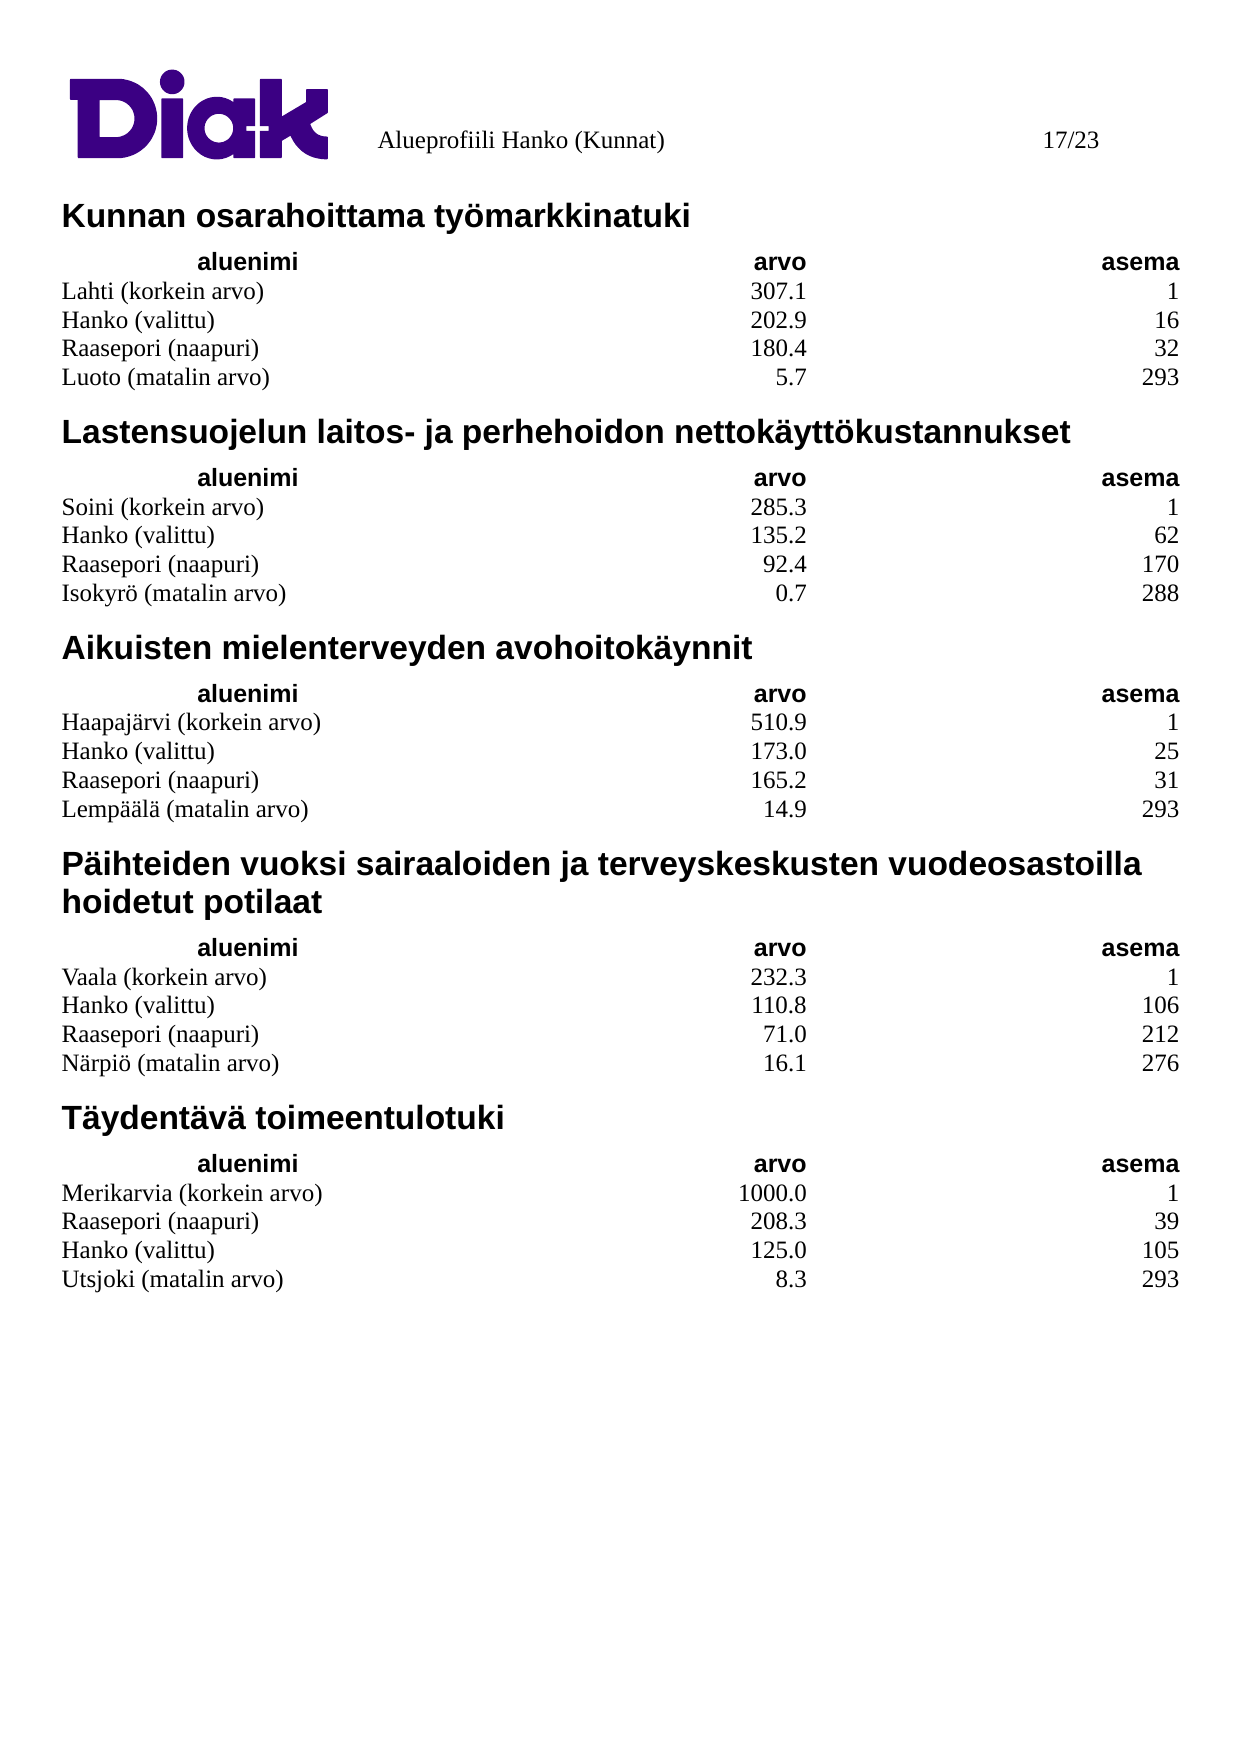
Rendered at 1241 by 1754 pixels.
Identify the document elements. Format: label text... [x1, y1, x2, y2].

subtitle Kunnan osarahoittama työmarkkinatuki [61, 196, 1179, 235]
table_cell 0.7 [434, 578, 806, 607]
table_cell 1000.0 [434, 1178, 806, 1206]
table_cell 32 [806, 334, 1179, 362]
subtitle Täydentävä toimeentulotuki [61, 1098, 1179, 1136]
table_cell 8.3 [434, 1264, 806, 1293]
table_cell 105 [806, 1235, 1179, 1264]
table_cell Soini (korkein arvo) [61, 492, 434, 521]
table_header aluenimi [61, 933, 434, 962]
table_cell 1 [806, 492, 1179, 521]
table_cell Hanko (valittu) [61, 521, 434, 549]
table_cell 92.4 [434, 549, 806, 578]
table_cell 293 [806, 794, 1179, 822]
table_cell 212 [806, 1019, 1179, 1048]
table_cell 25 [806, 736, 1179, 765]
table_cell Merikarvia (korkein arvo) [61, 1178, 434, 1206]
table_cell 39 [806, 1206, 1179, 1235]
table_cell 202.9 [434, 305, 806, 333]
table_cell Hanko (valittu) [61, 1235, 434, 1264]
table_header aluenimi [61, 463, 434, 492]
table_cell 110.8 [434, 991, 806, 1019]
subtitle Aikuisten mielenterveyden avohoitokäynnit [61, 628, 1179, 666]
table_cell 285.3 [434, 492, 806, 521]
table_cell Raasepori (naapuri) [61, 765, 434, 794]
table_cell 16 [806, 305, 1179, 333]
table_cell 5.7 [434, 362, 806, 391]
table_cell Lempäälä (matalin arvo) [61, 794, 434, 822]
table_cell Haapajärvi (korkein arvo) [61, 708, 434, 736]
table_header asema [806, 247, 1179, 276]
table_header asema [806, 463, 1179, 492]
table_cell Lahti (korkein arvo) [61, 276, 434, 305]
table_cell Hanko (valittu) [61, 736, 434, 765]
subtitle Päihteiden vuoksi sairaaloiden ja terveyskeskusten vuodeosastoilla hoidetut potilaat [61, 843, 1179, 921]
table_cell 180.4 [434, 334, 806, 362]
table_cell Hanko (valittu) [61, 991, 434, 1019]
table_cell 1 [806, 708, 1179, 736]
table_header asema [806, 679, 1179, 707]
table_cell Raasepori (naapuri) [61, 1019, 434, 1048]
table_cell 62 [806, 521, 1179, 549]
table_header aluenimi [61, 247, 434, 276]
table_header arvo [434, 679, 806, 707]
table_cell 232.3 [434, 962, 806, 991]
subtitle Lastensuojelun laitos- ja perhehoidon nettokäyttökustannukset [61, 412, 1179, 451]
table_cell 293 [806, 362, 1179, 391]
table_cell Isokyrö (matalin arvo) [61, 578, 434, 607]
table_cell 170 [806, 549, 1179, 578]
table_cell Utsjoki (matalin arvo) [61, 1264, 434, 1293]
table_header arvo [434, 463, 806, 492]
table_header aluenimi [61, 679, 434, 707]
table_cell Raasepori (naapuri) [61, 549, 434, 578]
table_header asema [806, 933, 1179, 962]
table_header asema [806, 1149, 1179, 1178]
table_cell 276 [806, 1048, 1179, 1077]
table_cell 1 [806, 1178, 1179, 1206]
table_cell Raasepori (naapuri) [61, 1206, 434, 1235]
table_header arvo [434, 1149, 806, 1178]
table_cell 125.0 [434, 1235, 806, 1264]
table_cell Hanko (valittu) [61, 305, 434, 333]
table_header aluenimi [61, 1149, 434, 1178]
table_cell Vaala (korkein arvo) [61, 962, 434, 991]
table_cell 14.9 [434, 794, 806, 822]
table_cell 165.2 [434, 765, 806, 794]
table_cell 510.9 [434, 708, 806, 736]
table_cell 293 [806, 1264, 1179, 1293]
table_cell Raasepori (naapuri) [61, 334, 434, 362]
table_cell 208.3 [434, 1206, 806, 1235]
table_cell Luoto (matalin arvo) [61, 362, 434, 391]
table_cell Närpiö (matalin arvo) [61, 1048, 434, 1077]
table_cell 173.0 [434, 736, 806, 765]
table_header arvo [434, 933, 806, 962]
table_cell 307.1 [434, 276, 806, 305]
table_cell 288 [806, 578, 1179, 607]
table_cell 135.2 [434, 521, 806, 549]
table_cell 1 [806, 276, 1179, 305]
table_header arvo [434, 247, 806, 276]
table_cell 1 [806, 962, 1179, 991]
table_cell 71.0 [434, 1019, 806, 1048]
table_cell 16.1 [434, 1048, 806, 1077]
table_cell 106 [806, 991, 1179, 1019]
table_cell 31 [806, 765, 1179, 794]
